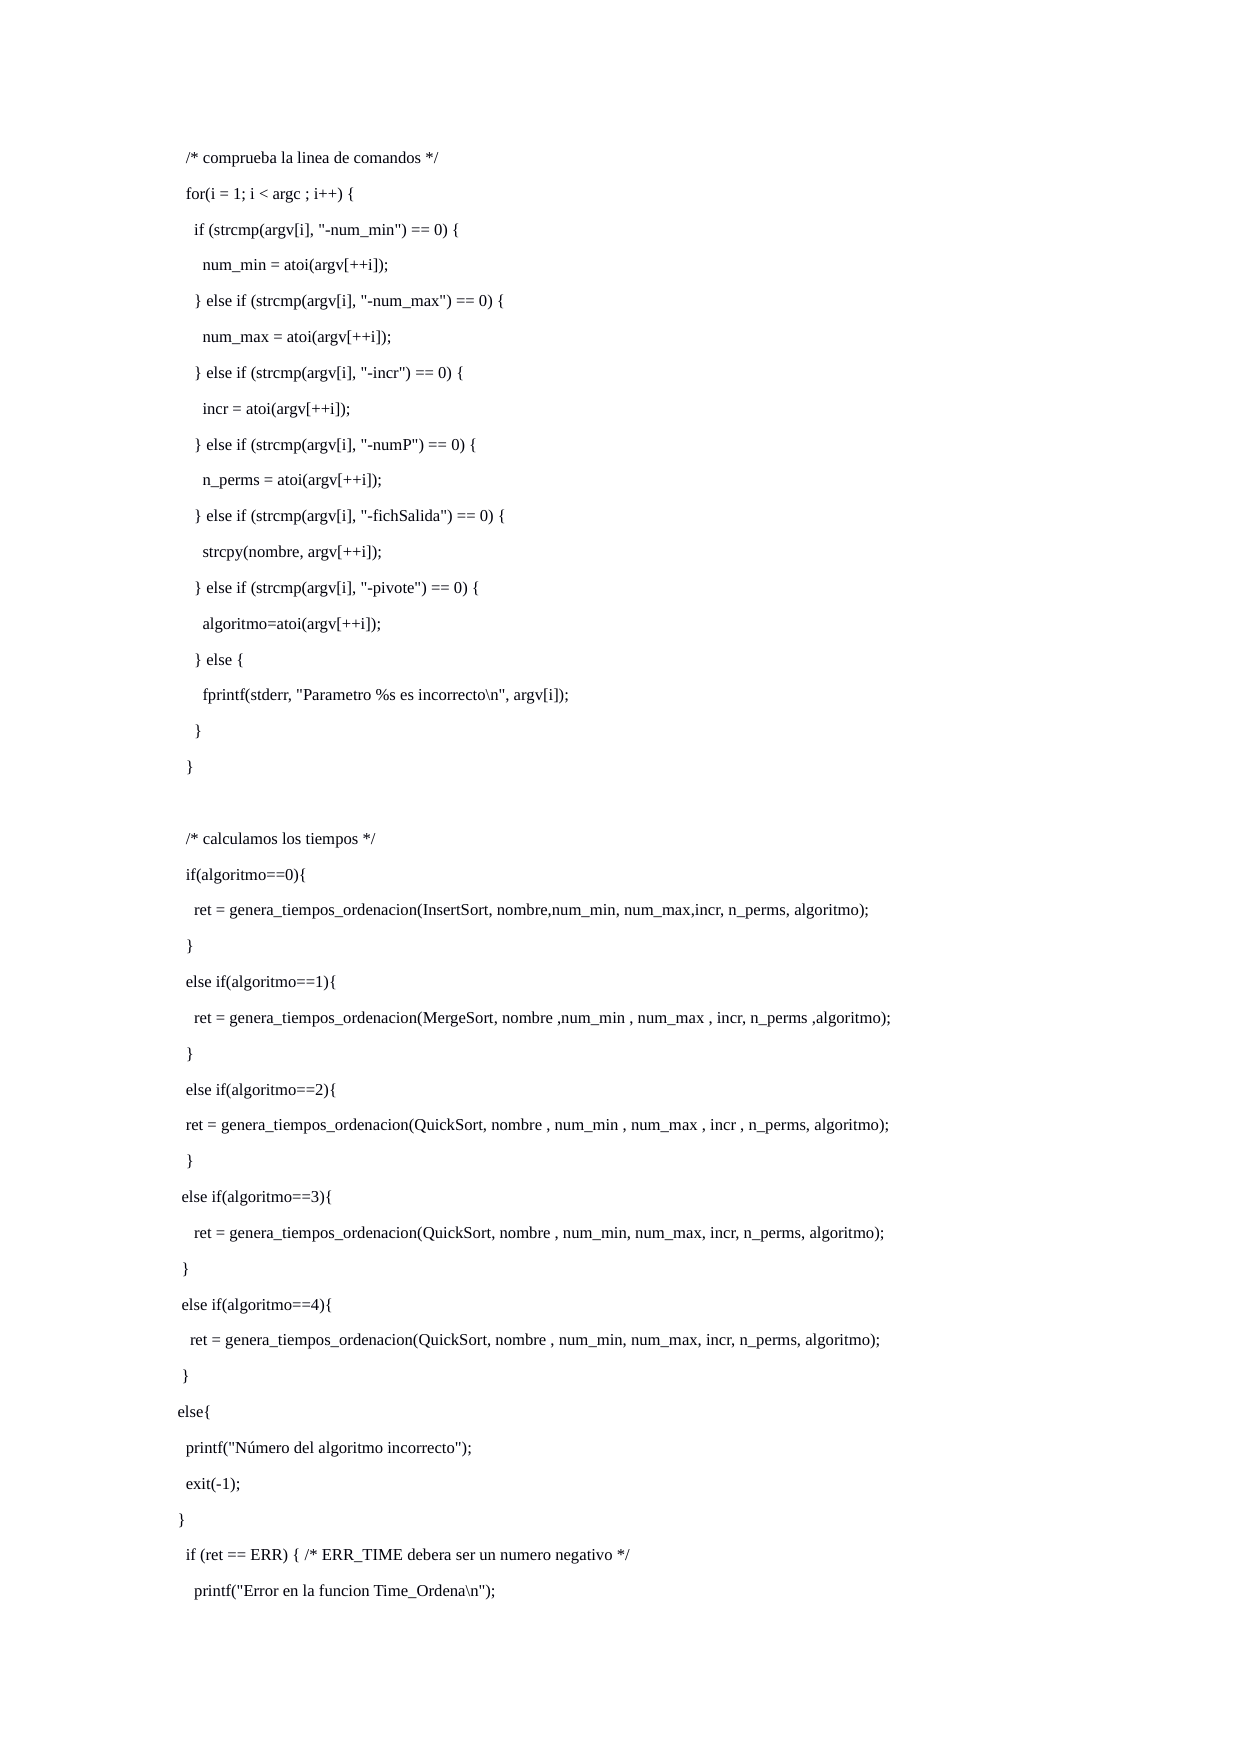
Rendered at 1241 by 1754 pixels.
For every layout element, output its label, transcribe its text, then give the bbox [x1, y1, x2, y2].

text } else if (strcmp(argv[i], "-fichSalida") == 0) { [177, 506, 1063, 525]
text ret = genera_tiempos_ordenacion(InsertSort, nombre,num_min, num_max,incr, n_perms, algoritmo); [177, 900, 1063, 919]
text if(algoritmo==0){ [177, 864, 1063, 883]
text } [177, 1151, 1063, 1170]
text else if(algoritmo==3){ [177, 1187, 1063, 1206]
text ret = genera_tiempos_ordenacion(MergeSort, nombre ,num_min , num_max , incr, n_perms ,algoritmo); [177, 1008, 1063, 1027]
text } [177, 1509, 1063, 1528]
text if (ret == ERR) { /* ERR_TIME debera ser un numero negativo */ [177, 1545, 1063, 1564]
text ret = genera_tiempos_ordenacion(QuickSort, nombre , num_min, num_max, incr, n_perms, algoritmo); [177, 1223, 1063, 1242]
text else{ [177, 1402, 1063, 1421]
text exit(-1); [177, 1473, 1063, 1493]
text /* comprueba la linea de comandos */ [177, 148, 1063, 167]
text else if(algoritmo==4){ [177, 1294, 1063, 1313]
text } [177, 1366, 1063, 1385]
text } else if (strcmp(argv[i], "-num_max") == 0) { [177, 291, 1063, 310]
text fprintf(stderr, "Parametro %s es incorrecto\n", argv[i]); [177, 685, 1063, 704]
text for(i = 1; i < argc ; i++) { [177, 183, 1063, 203]
text if (strcmp(argv[i], "-num_min") == 0) { [177, 219, 1063, 238]
text } [177, 1043, 1063, 1063]
text } [177, 721, 1063, 740]
text strcpy(nombre, argv[++i]); [177, 542, 1063, 561]
text ret = genera_tiempos_ordenacion(QuickSort, nombre , num_min , num_max , incr , n_perms, algoritmo); [177, 1115, 1063, 1134]
text } else if (strcmp(argv[i], "-pivote") == 0) { [177, 578, 1063, 597]
text num_min = atoi(argv[++i]); [177, 255, 1063, 274]
text } [177, 757, 1063, 776]
text n_perms = atoi(argv[++i]); [177, 470, 1063, 489]
text num_max = atoi(argv[++i]); [177, 327, 1063, 346]
text } [177, 1258, 1063, 1278]
text } else { [177, 649, 1063, 668]
text else if(algoritmo==1){ [177, 972, 1063, 991]
text incr = atoi(argv[++i]); [177, 398, 1063, 418]
text /* calculamos los tiempos */ [177, 828, 1063, 848]
text } else if (strcmp(argv[i], "-incr") == 0) { [177, 363, 1063, 382]
text } else if (strcmp(argv[i], "-numP") == 0) { [177, 434, 1063, 453]
text algoritmo=atoi(argv[++i]); [177, 613, 1063, 633]
text } [177, 936, 1063, 955]
text printf("Error en la funcion Time_Ordena\n"); [177, 1581, 1063, 1600]
text printf("Número del algoritmo incorrecto"); [177, 1438, 1063, 1457]
text ret = genera_tiempos_ordenacion(QuickSort, nombre , num_min, num_max, incr, n_perms, algoritmo); [177, 1330, 1063, 1349]
text else if(algoritmo==2){ [177, 1079, 1063, 1098]
